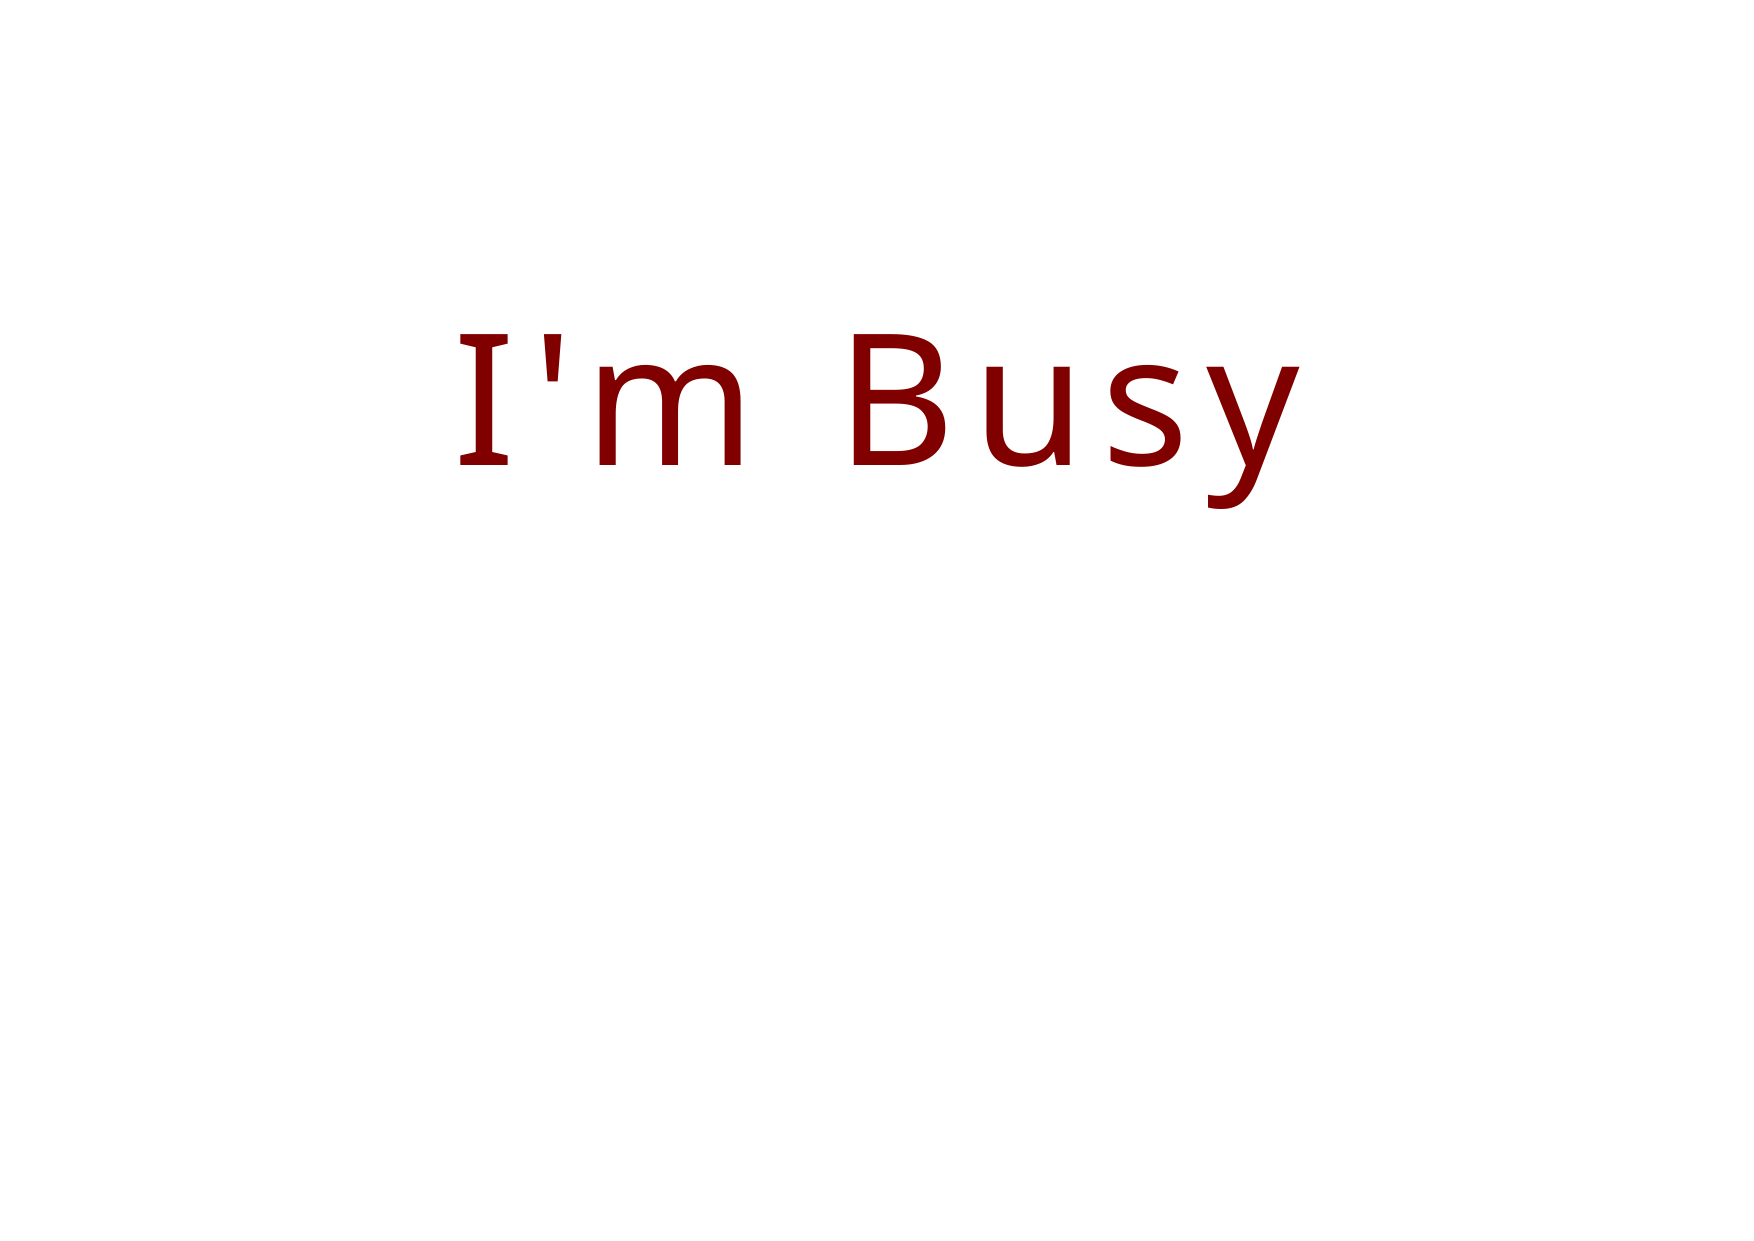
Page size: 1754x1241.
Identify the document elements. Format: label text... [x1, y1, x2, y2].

text I'm Busy [118, 269, 1636, 518]
